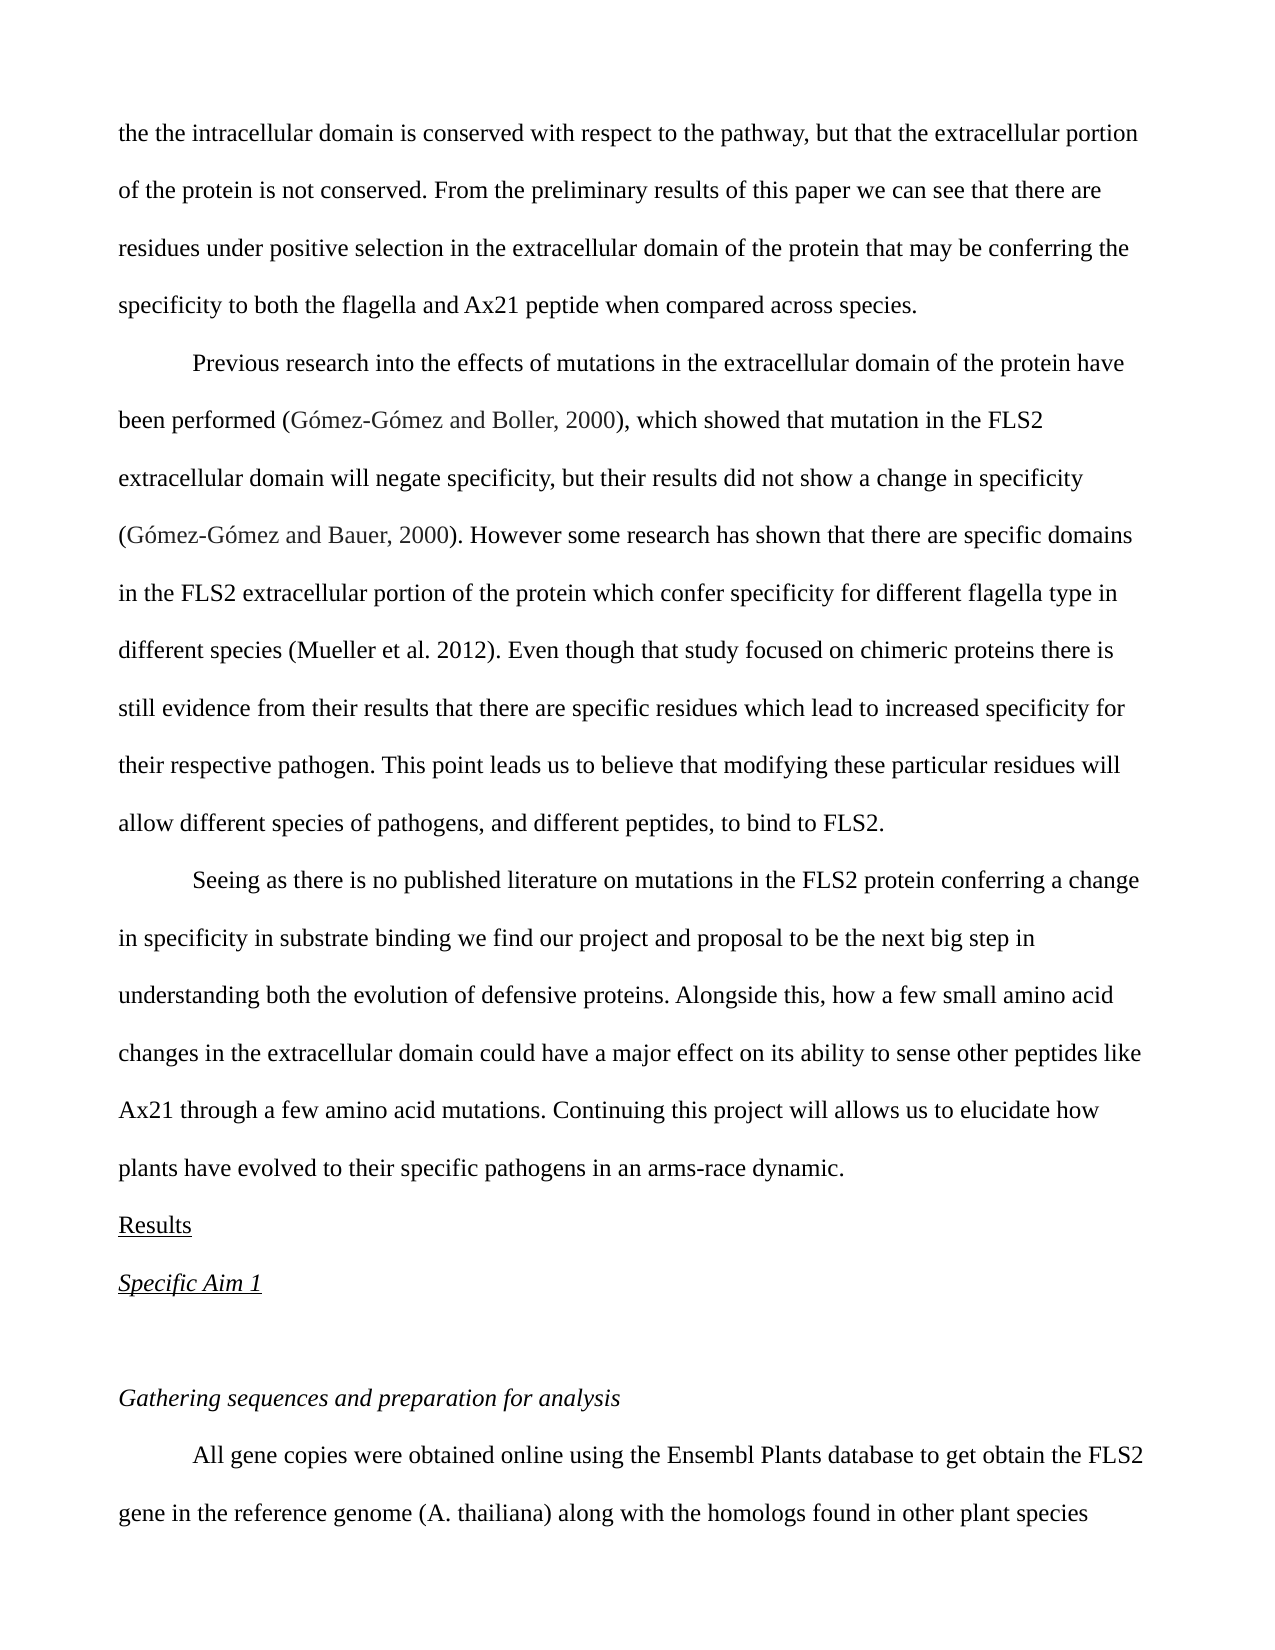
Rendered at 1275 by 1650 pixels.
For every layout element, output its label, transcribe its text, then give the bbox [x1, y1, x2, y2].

text the the intracellular domain is conserved with respect to the pathway, but that the extracellular portion of the protein is not conserved. From the preliminary results of this paper we can see that there are residues under positive selection in the extracellular domain of the protein that may be conferring the specificity to both the flagella and Ax21 peptide when compared across species. [118, 118, 1157, 319]
text Gathering sequences and preparation for analysis [118, 1383, 1157, 1412]
text Seeing as there is no published literature on mutations in the FLS2 protein conferring a change in specificity in substrate binding we find our project and proposal to be the next big step in understanding both the evolution of defensive proteins. Alongside this, how a few small amino acid changes in the extracellular domain could have a major effect on its ability to sense other peptides like Ax21 through a few amino acid mutations. Continuing this project will allows us to elucidate how plants have evolved to their specific pathogens in an arms-race dynamic. [118, 866, 1157, 1182]
text All gene copies were obtained online using the Ensembl Plants database to get obtain the FLS2 gene in the reference genome (A. thailiana) along with the homologs found in other plant species [118, 1441, 1157, 1527]
text Results [118, 1211, 1157, 1239]
text Previous research into the effects of mutations in the extracellular domain of the protein have been performed (Gómez-Gómez and Boller, 2000), which showed that mutation in the FLS2 extracellular domain will negate specificity, but their results did not show a change in specificity (Gómez-Gómez and Bauer, 2000). However some research has shown that there are specific domains in the FLS2 extracellular portion of the protein which confer specificity for different flagella type in different species (Mueller et al. 2012). Even though that study focused on chimeric proteins there is still evidence from their results that there are specific residues which lead to increased specificity for their respective pathogen. This point leads us to believe that modifying these particular residues will allow different species of pathogens, and different peptides, to bind to FLS2. [118, 348, 1157, 837]
text Specific Aim 1 [118, 1268, 1157, 1297]
